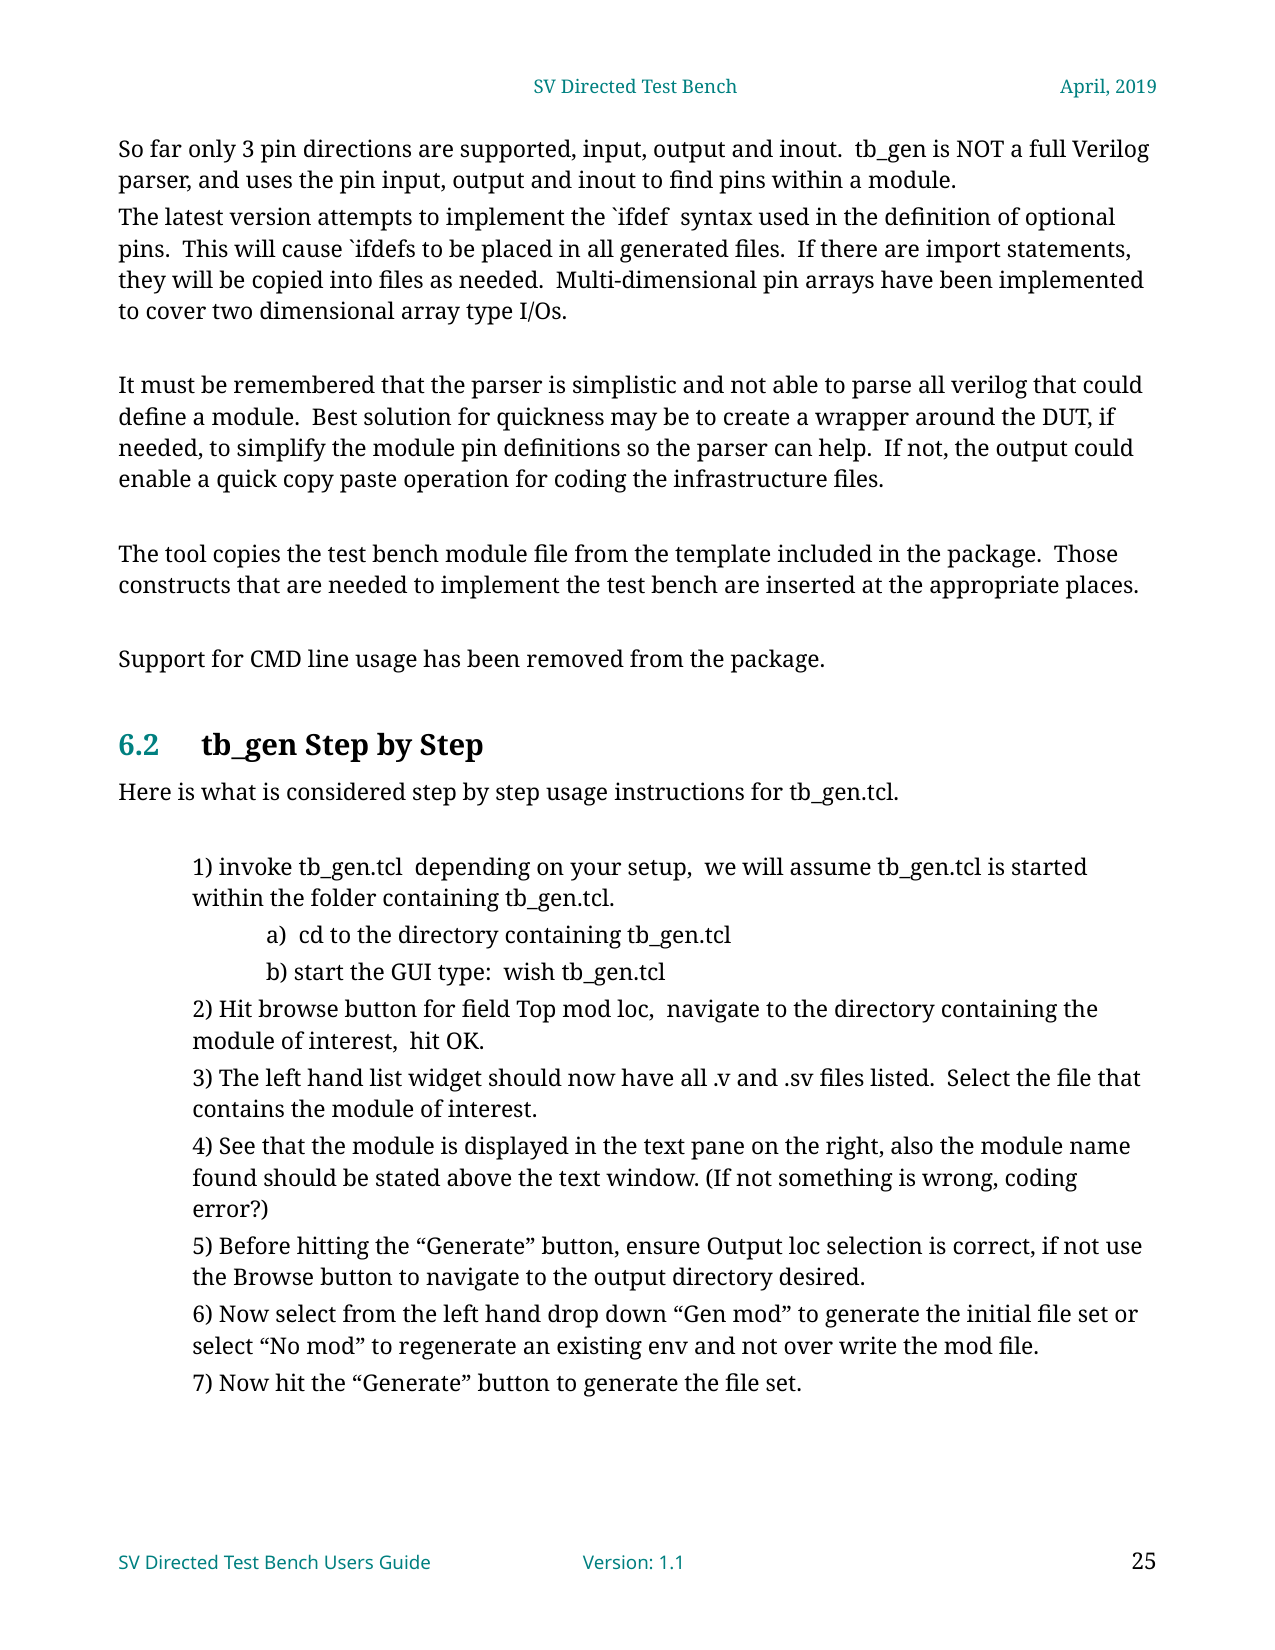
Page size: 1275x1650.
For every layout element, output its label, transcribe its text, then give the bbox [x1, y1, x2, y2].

subtitle tb_gen Step by Step [118, 724, 1157, 764]
text 4) See that the module is displayed in the text pane on the right, also the module name found should be stated above the text window. (If not something is wrong, coding error?) [192, 1130, 1157, 1224]
text 6) Now select from the left hand drop down “Gen mod” to generate the initial file set or select “No mod” to regenerate an existing env and not over write the mod file. [192, 1298, 1157, 1361]
text 7) Now hit the “Generate” button to generate the file set. [192, 1367, 1157, 1398]
text It must be remembered that the parser is simplistic and not able to parse all verilog that could define a module. Best solution for quickness may be to create a wrapper around the DUT, if needed, to simplify the module pin definitions so the parser can help. If not, the output could enable a quick copy paste operation for coding the infrastructure files. [118, 369, 1157, 494]
text The tool copies the test bench module file from the template included in the package. Those constructs that are needed to implement the test bench are inserted at the appropriate places. [118, 537, 1157, 600]
text 1) invoke tb_gen.tcl depending on your setup, we will assume tb_gen.tcl is started within the folder containing tb_gen.tcl. [192, 851, 1157, 913]
text The latest version attempts to implement the `ifdef syntax used in the definition of optional pins. This will cause `ifdefs to be placed in all generated files. If there are import statements, they will be copied into files as needed. Multi-dimensional pin arrays have been implemented to cover two dimensional array type I/Os. [118, 201, 1157, 326]
text Here is what is considered step by step usage instructions for tb_gen.tcl. [118, 776, 1157, 807]
text a) cd to the directory containing tb_gen.tcl [266, 919, 1157, 950]
text 2) Hit browse button for field Top mod loc, navigate to the directory containing the module of interest, hit OK. [192, 993, 1157, 1056]
text b) start the GUI type: wish tb_gen.tcl [266, 956, 1157, 987]
text Support for CMD line usage has been removed from the package. [118, 643, 1157, 674]
text So far only 3 pin directions are supported, input, output and inout. tb_gen is NOT a full Verilog parser, and uses the pin input, output and inout to find pins within a module. [118, 133, 1157, 195]
text 5) Before hitting the “Generate” button, ensure Output loc selection is correct, if not use the Browse button to navigate to the output directory desired. [192, 1230, 1157, 1292]
text 3) The left hand list widget should now have all .v and .sv files listed. Select the file that contains the module of interest. [192, 1062, 1157, 1124]
